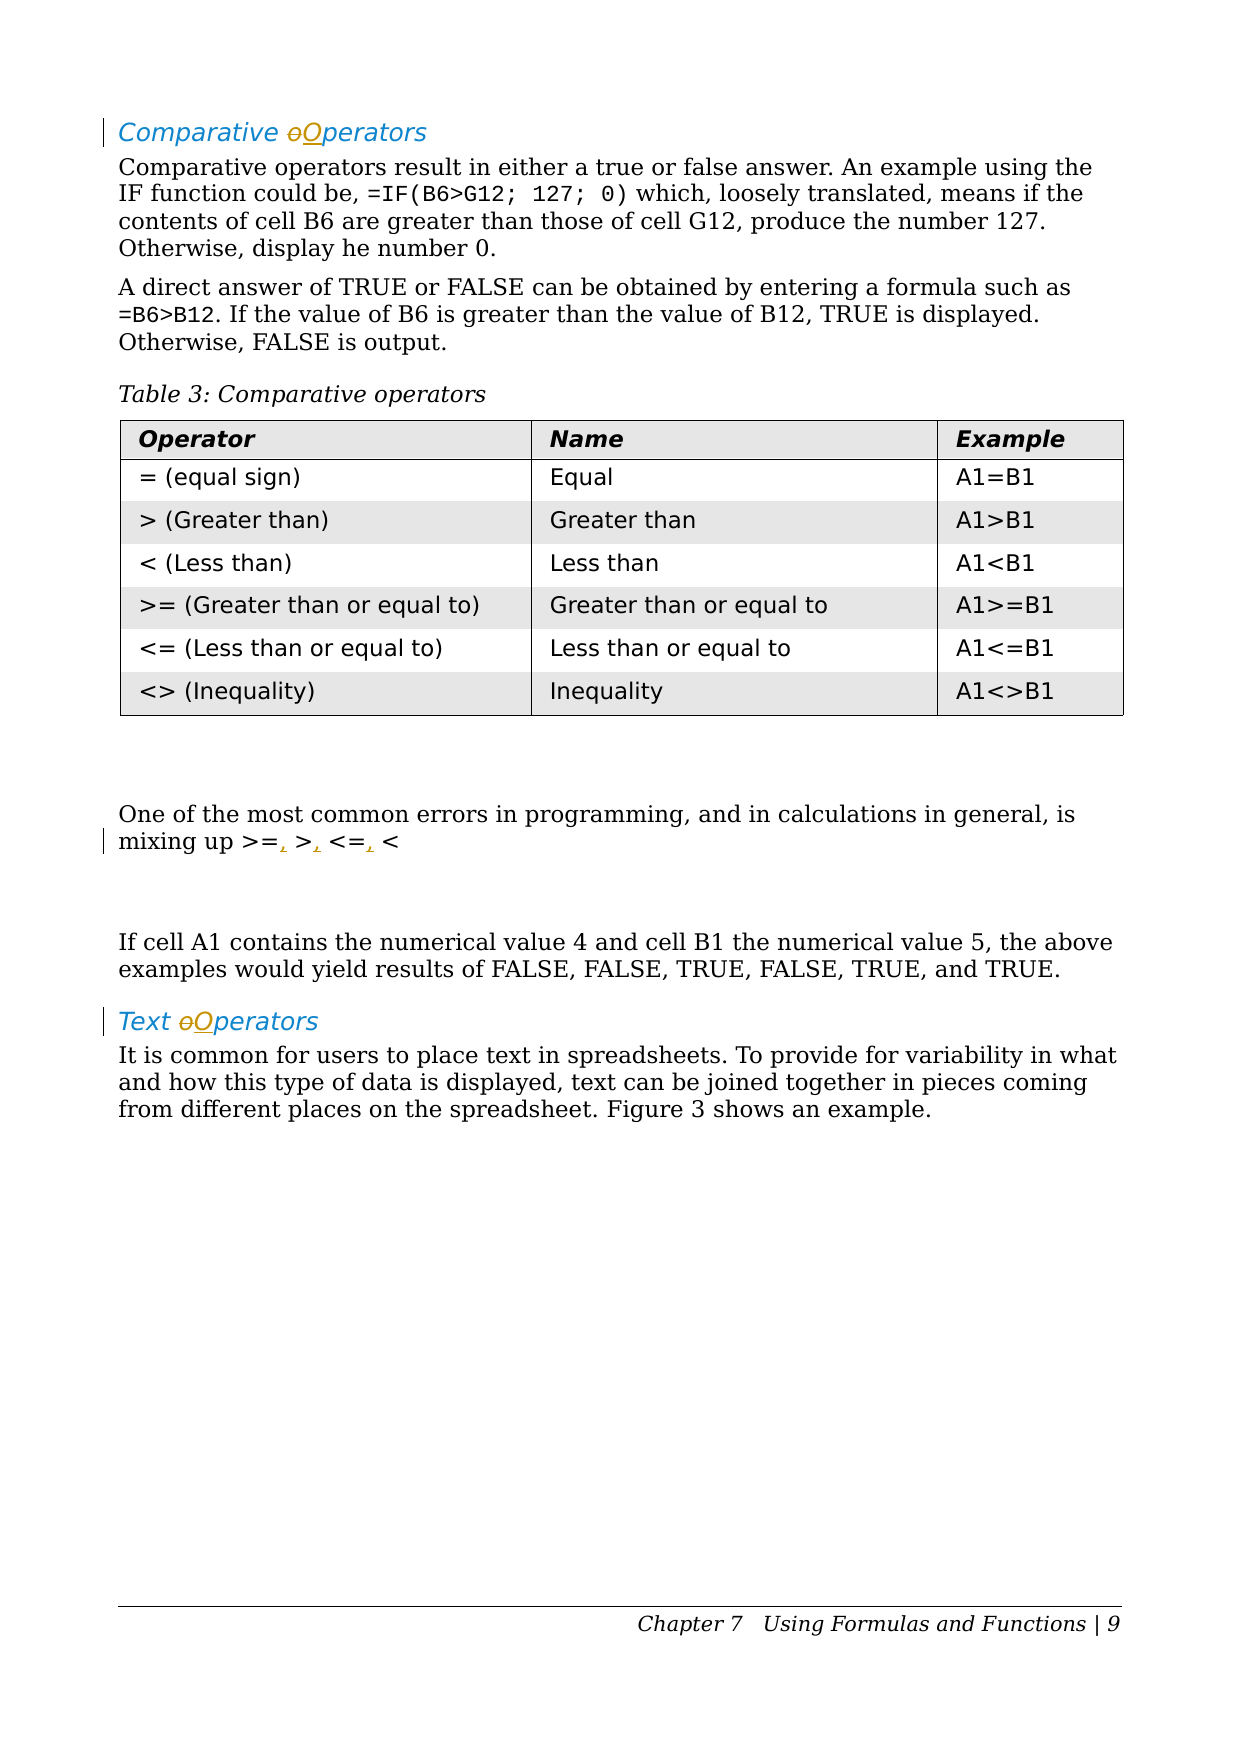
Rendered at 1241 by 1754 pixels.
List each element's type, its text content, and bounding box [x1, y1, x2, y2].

table_cell > (Greater than) [121, 501, 531, 544]
subtitle Comparative Operators [118, 118, 1122, 147]
table_cell Greater than or equal to [532, 587, 937, 629]
text Table 3: Comparative operators [118, 381, 1122, 407]
table_cell A1<>B1 [938, 672, 1123, 715]
table_cell Less than [532, 544, 937, 587]
table_cell <> (Inequality) [121, 672, 531, 715]
table_cell A1>=B1 [938, 587, 1123, 629]
table_cell <= (Less than or equal to) [121, 629, 531, 672]
text Comparative operators result in either a true or false answer. An example using the IF function could be, =IF(B6>G12; 127; 0) which, loosely translated, means if the contents of cell B6 are greater than those of cell G12, produce the number 127. Otherwise, display he number 0. [118, 154, 1122, 262]
table_cell = (equal sign) [121, 460, 531, 501]
table_cell Greater than [532, 501, 937, 544]
table_cell A1<B1 [938, 544, 1123, 587]
table_cell A1=B1 [938, 460, 1123, 501]
table_cell A1<=B1 [938, 629, 1123, 672]
text It is common for users to place text in spreadsheets. To provide for variability in what and how this type of data is displayed, text can be joined together in pieces coming from different places on the spreadsheet. Figure 3 shows an example. [118, 1043, 1122, 1123]
table_cell Equal [532, 460, 937, 501]
table_cell A1>B1 [938, 501, 1123, 544]
text If cell A1 contains the numerical value 4 and cell B1 the numerical value 5, the above examples would yield results of FALSE, FALSE, TRUE, FALSE, TRUE, and TRUE. [118, 929, 1122, 983]
text One of the most common errors in programming, and in calculations in general, is mixing up >=, >, <=, < [118, 801, 1122, 854]
table_header Example [938, 421, 1123, 458]
table_header Name [532, 421, 937, 458]
table_header Operator [121, 421, 531, 458]
subtitle Text Operators [118, 1007, 1122, 1036]
table_cell Less than or equal to [532, 629, 937, 672]
table_cell Inequality [532, 672, 937, 715]
table_cell < (Less than) [121, 544, 531, 587]
text A direct answer of TRUE or FALSE can be obtained by entering a formula such as =B6>B12. If the value of B6 is greater than the value of B12, TRUE is displayed. Otherwise, FALSE is output. [118, 274, 1122, 356]
table_cell >= (Greater than or equal to) [121, 587, 531, 629]
